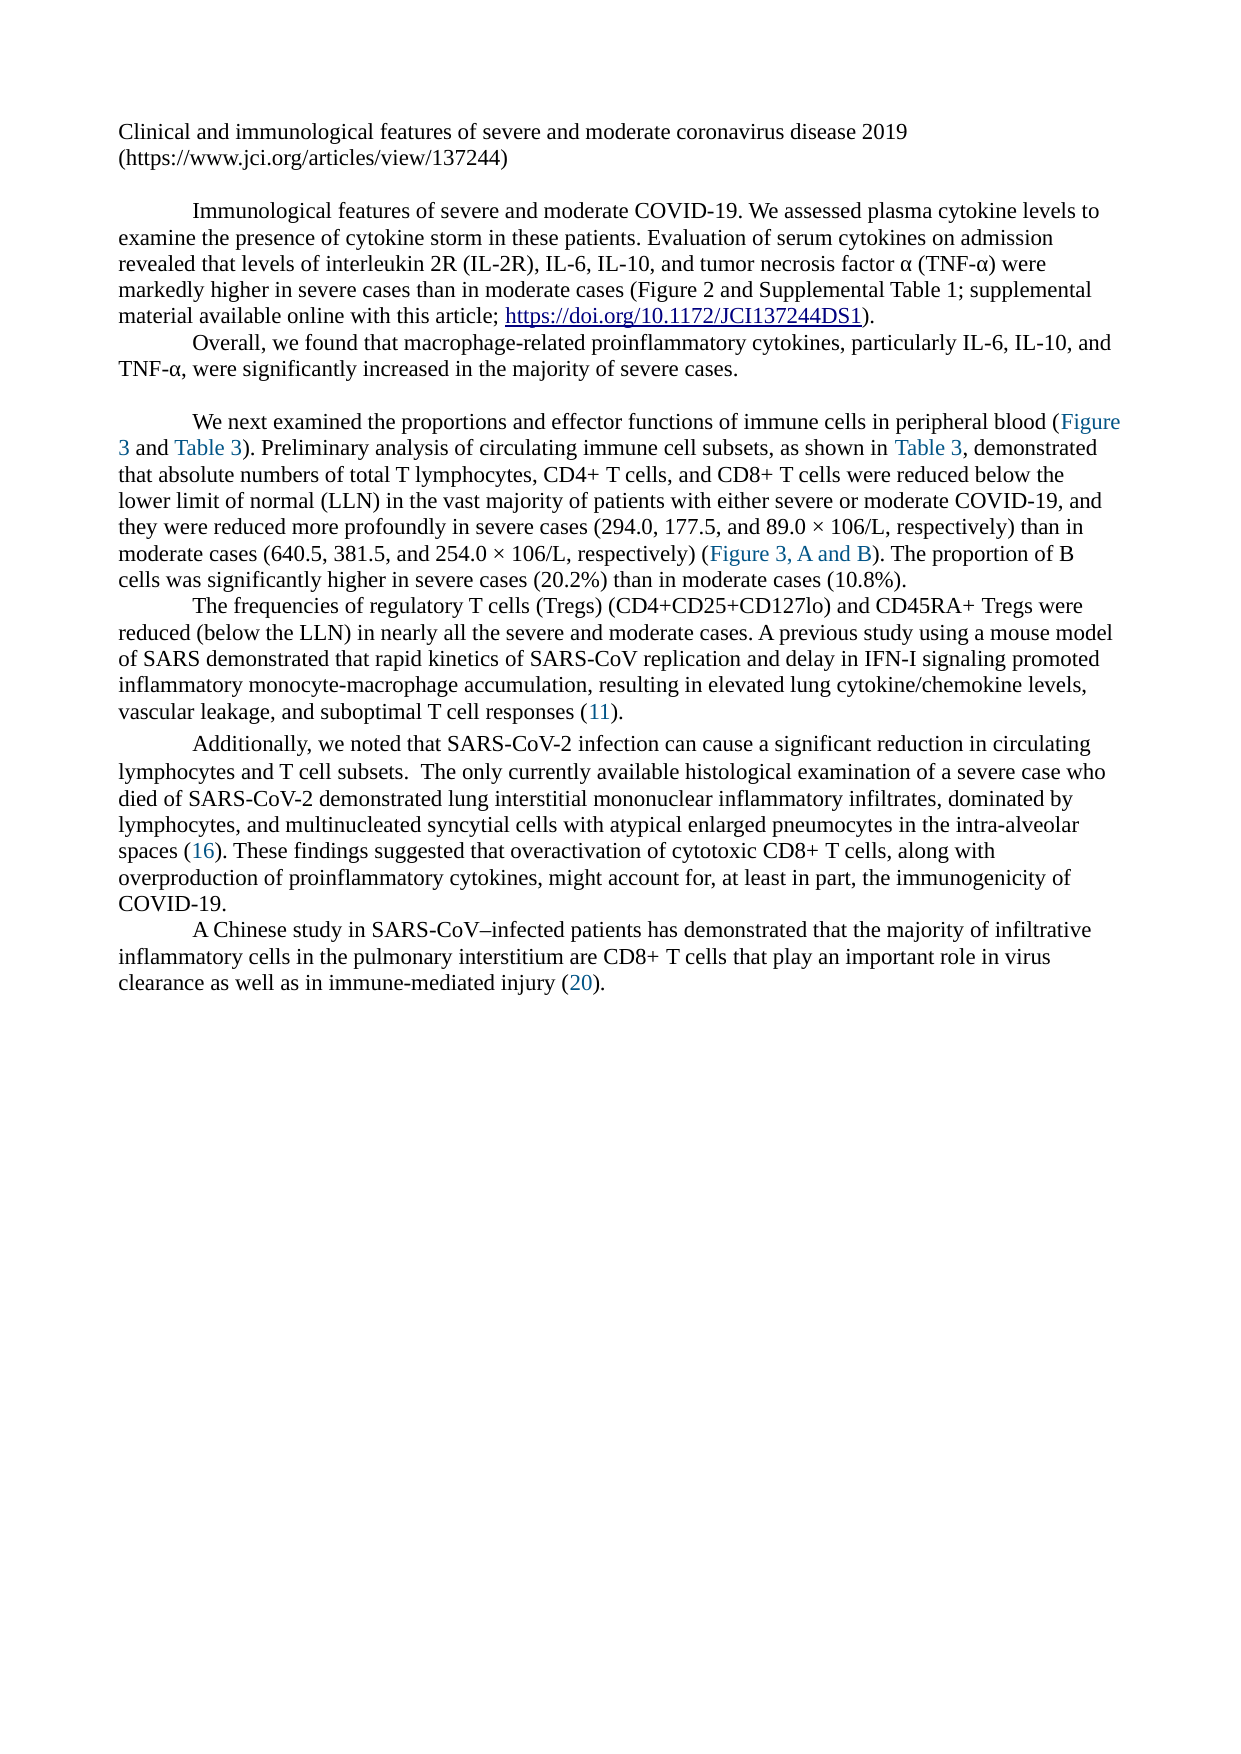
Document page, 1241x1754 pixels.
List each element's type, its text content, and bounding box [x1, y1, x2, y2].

text Immunological features of severe and moderate COVID-19. We assessed plasma cytokine levels to examine the presence of cytokine storm in these patients. Evaluation of serum cytokines on admission revealed that levels of interleukin 2R (IL-2R), IL-6, IL-10, and tumor necrosis factor α (TNF-α) were markedly higher in severe cases than in moderate cases (Figure 2 and Supplemental Table 1; supplemental material available online with this article; https://doi.org/10.1172/JCI137244DS1). [118, 197, 1122, 329]
text A Chinese study in SARS-CoV–infected patients has demonstrated that the majority of infiltrative inflammatory cells in the pulmonary interstitium are CD8+ T cells that play an important role in virus clearance as well as in immune-mediated injury (20). [118, 916, 1122, 996]
text We next examined the proportions and effector functions of immune cells in peripheral blood (Figure 3 and Table 3). Preliminary analysis of circulating immune cell subsets, as shown in Table 3, demonstrated that absolute numbers of total T lymphocytes, CD4+ T cells, and CD8+ T cells were reduced below the lower limit of normal (LLN) in the vast majority of patients with either severe or moderate COVID-19, and they were reduced more profoundly in severe cases (294.0, 177.5, and 89.0 × 106/L, respectively) than in moderate cases (640.5, 381.5, and 254.0 × 106/L, respectively) (Figure 3, A and B). The proportion of B cells was significantly higher in severe cases (20.2%) than in moderate cases (10.8%). [118, 408, 1122, 592]
text Additionally, we noted that SARS-CoV-2 infection can cause a significant reduction in circulating lymphocytes and T cell subsets. The only currently available histological examination of a severe case who died of SARS-CoV-2 demonstrated lung interstitial mononuclear inflammatory infiltrates, dominated by lymphocytes, and multinucleated syncytial cells with atypical enlarged pneumocytes in the intra-alveolar spaces (16). These findings suggested that overactivation of cytotoxic CD8+ T cells, along with overproduction of proinflammatory cytokines, might account for, at least in part, the immunogenicity of COVID-19. [118, 724, 1122, 916]
text The frequencies of regulatory T cells (Tregs) (CD4+CD25+CD127lo) and CD45RA+ Tregs were reduced (below the LLN) in nearly all the severe and moderate cases. A previous study using a mouse model of SARS demonstrated that rapid kinetics of SARS-CoV replication and delay in IFN-I signaling promoted inflammatory monocyte-macrophage accumulation, resulting in elevated lung cytokine/chemokine levels, vascular leakage, and suboptimal T cell responses (11). [118, 592, 1122, 724]
text Clinical and immunological features of severe and moderate coronavirus disease 2019 (https://www.jci.org/articles/view/137244) [118, 118, 1122, 171]
text Overall, we found that macrophage-related proinflammatory cytokines, particularly IL-6, IL-10, and TNF-α, were significantly increased in the majority of severe cases. [118, 329, 1122, 382]
